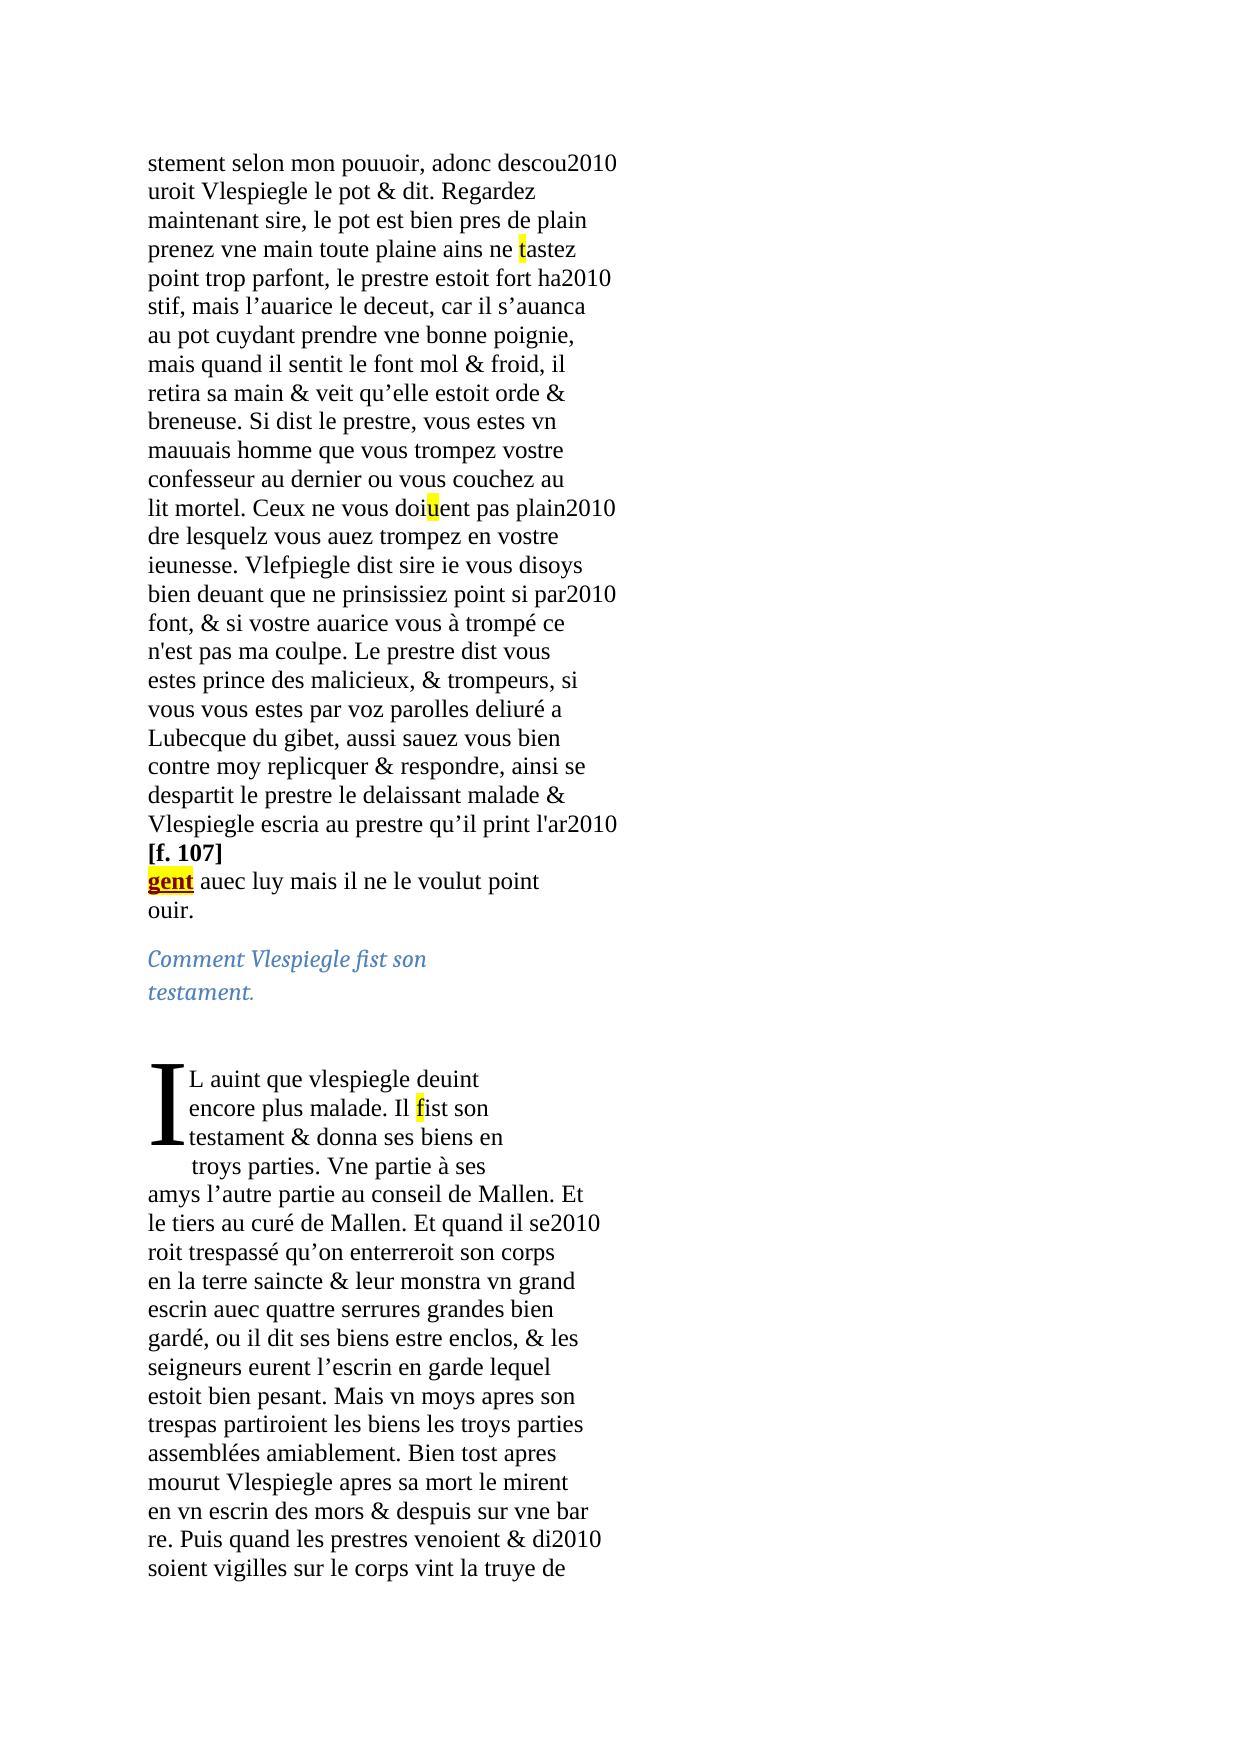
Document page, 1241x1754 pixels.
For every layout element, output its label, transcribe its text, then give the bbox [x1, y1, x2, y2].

subtitle Comment Vlespiegle fist son testament. [148, 945, 1093, 1006]
text IL auint que vlespiegle deuint encore plus malade. Il fist son testament & donna ses biens en troys parties. Vne partie à ses amys l’autre partie au conseil de Mallen. Et le tiers au curé de Mallen. Et quand il se2010 roit trespassé qu’on enterreroit son corps en la terre saincte & leur monstra vn grand escrin auec quattre serrures grandes bien gardé, ou il dit ses biens estre enclos, & les seigneurs eurent l’escrin en garde lequel estoit bien pesant. Mais vn moys apres son trespas partiroient les biens les troys parties assemblées amiablement. Bien tost apres mourut Vlespiegle apres sa mort le mirent en vn escrin des mors & despuis sur vne bar re. Puis quand les prestres venoient & di2010 soient vigilles sur le corps vint la truye de [148, 1064, 1093, 1582]
text gent auec luy mais il ne le voulut point ouir. [148, 866, 1093, 924]
text stement selon mon pouuoir, adonc descou2010 uroit Vlespiegle le pot & dit. Regardez maintenant sire, le pot est bien pres de plain prenez vne main toute plaine ains ne tastez point trop parfont, le prestre estoit fort ha2010 stif, mais l’auarice le deceut, car il s’auanca au pot cuydant prendre vne bonne poignie, mais quand il sentit le font mol & froid, il retira sa main & veit qu’elle estoit orde & breneuse. Si dist le prestre, vous estes vn mauuais homme que vous trompez vostre confesseur au dernier ou vous couchez au lit mortel. Ceux ne vous doiuent pas plain2010 dre lesquelz vous auez trompez en vostre ieunesse. Vlefpiegle dist sire ie vous disoys bien deuant que ne prinsissiez point si par2010 font, & si vostre auarice vous à trompé ce n'est pas ma coulpe. Le prestre dist vous estes prince des malicieux, & trompeurs, si vous vous estes par voz parolles deliuré a Lubecque du gibet, aussi sauez vous bien contre moy replicquer & respondre, ainsi se despartit le prestre le delaissant malade & Vlespiegle escria au prestre qu’il print l'ar2010 [f. 107] [148, 148, 1093, 866]
